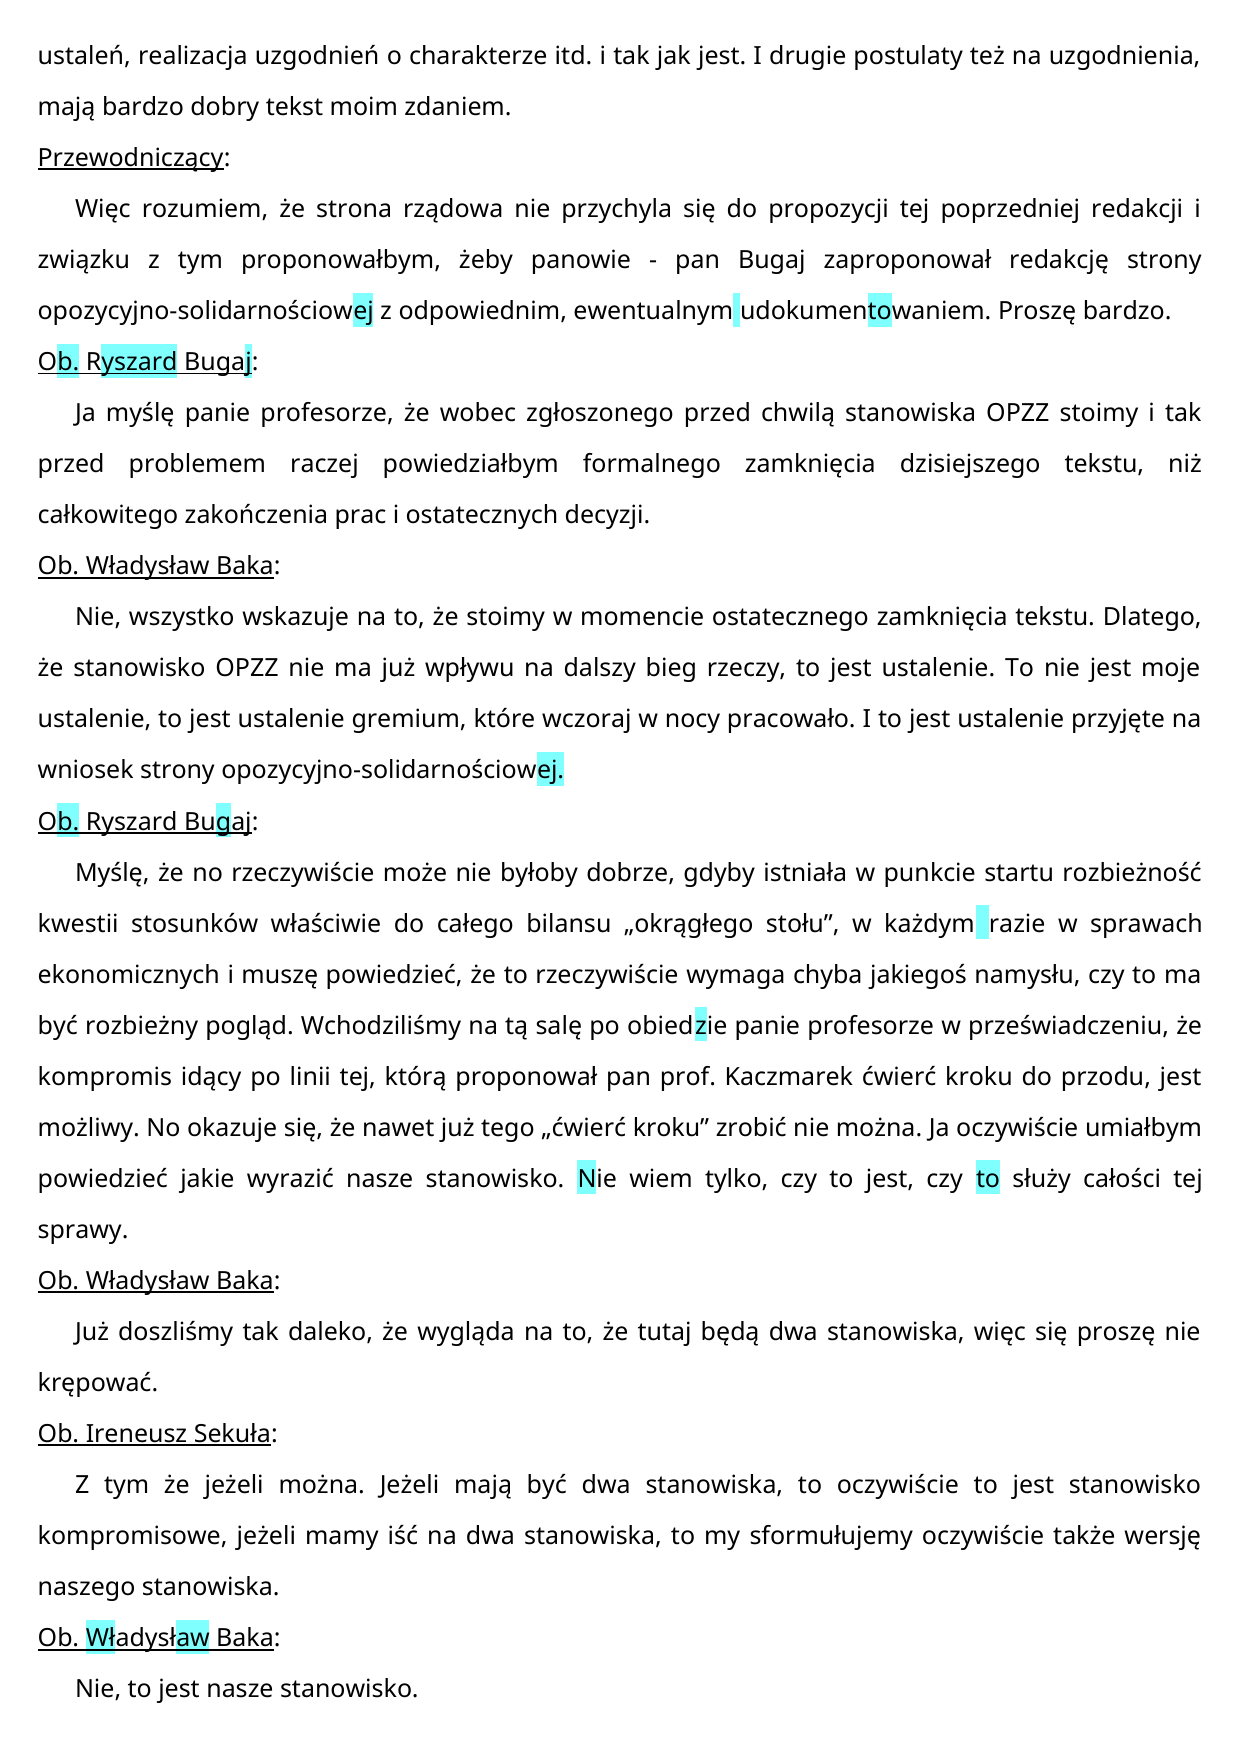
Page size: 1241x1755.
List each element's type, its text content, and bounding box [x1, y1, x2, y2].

text Ob. Władysław Baka: [37, 1620, 1203, 1654]
text Ob. Ryszard Bugaj: [37, 344, 1203, 378]
text Myślę, że no rzeczywiście może nie byłoby dobrze, gdyby istniała w punkcie startu rozbieżność kwestii stosunków właściwie do całego bilansu „okrągłego stołu”, w każdym razie w sprawach ekonomicznych i muszę powiedzieć, że to rzeczywiście wymaga chyba jakiegoś namysłu, czy to ma być rozbieżny pogląd. Wchodziliśmy na tą salę po obiedzie panie profesorze w przeświadczeniu, że kompromis idący po linii tej, którą proponował pan prof. Kaczmarek ćwierć kroku do przodu, jest możliwy. No okazuje się, że nawet już tego „ćwierć kroku” zrobić nie można. Ja oczywiście umiałbym powiedzieć jakie wyrazić nasze stanowisko. Nie wiem tylko, czy to jest, czy to służy całości tej sprawy. [37, 854, 1203, 1246]
text Ob. Władysław Baka: [37, 1262, 1203, 1297]
text Ob. Władysław Baka: [37, 548, 1203, 582]
text Ob. Ireneusz Sekuła: [37, 1416, 1203, 1450]
text ustaleń, realizacja uzgodnień o charakterze itd. i tak jak jest. I drugie postulaty też na uzgodnienia, mają bardzo dobry tekst moim zdaniem. [37, 37, 1203, 123]
text Ja myślę panie profesorze, że wobec zgłoszonego przed chwilą stanowiska OPZZ stoimy i tak przed problemem raczej powiedziałbym formalnego zamknięcia dzisiejszego tekstu, niż całkowitego zakończenia prac i ostatecznych decyzji. [37, 395, 1203, 531]
text Z tym że jeżeli można. Jeżeli mają być dwa stanowiska, to oczywiście to jest stanowisko kompromisowe, jeżeli mamy iść na dwa stanowiska, to my sformułujemy oczywiście także wersję naszego stanowiska. [37, 1467, 1203, 1603]
text Już doszliśmy tak daleko, że wygląda na to, że tutaj będą dwa stanowiska, więc się proszę nie krępować. [37, 1313, 1203, 1399]
text Więc rozumiem, że strona rządowa nie przychyla się do propozycji tej poprzedniej redakcji i związku z tym proponowałbym, żeby panowie - pan Bugaj zaproponował redakcję strony opozycyjno-solidarnościowej z odpowiednim, ewentualnym udokumentowaniem. Proszę bardzo. [37, 191, 1203, 327]
text Nie, to jest nasze stanowisko. [37, 1671, 1203, 1705]
text Nie, wszystko wskazuje na to, że stoimy w momencie ostatecznego zamknięcia tekstu. Dlatego, że stanowisko OPZZ nie ma już wpływu na dalszy bieg rzeczy, to jest ustalenie. To nie jest moje ustalenie, to jest ustalenie gremium, które wczoraj w nocy pracowało. I to jest ustalenie przyjęte na wniosek strony opozycyjno-solidarnościowej. [37, 599, 1203, 786]
text Ob. Ryszard Bugaj: [37, 803, 1203, 837]
text Przewodniczący: [37, 139, 1203, 174]
